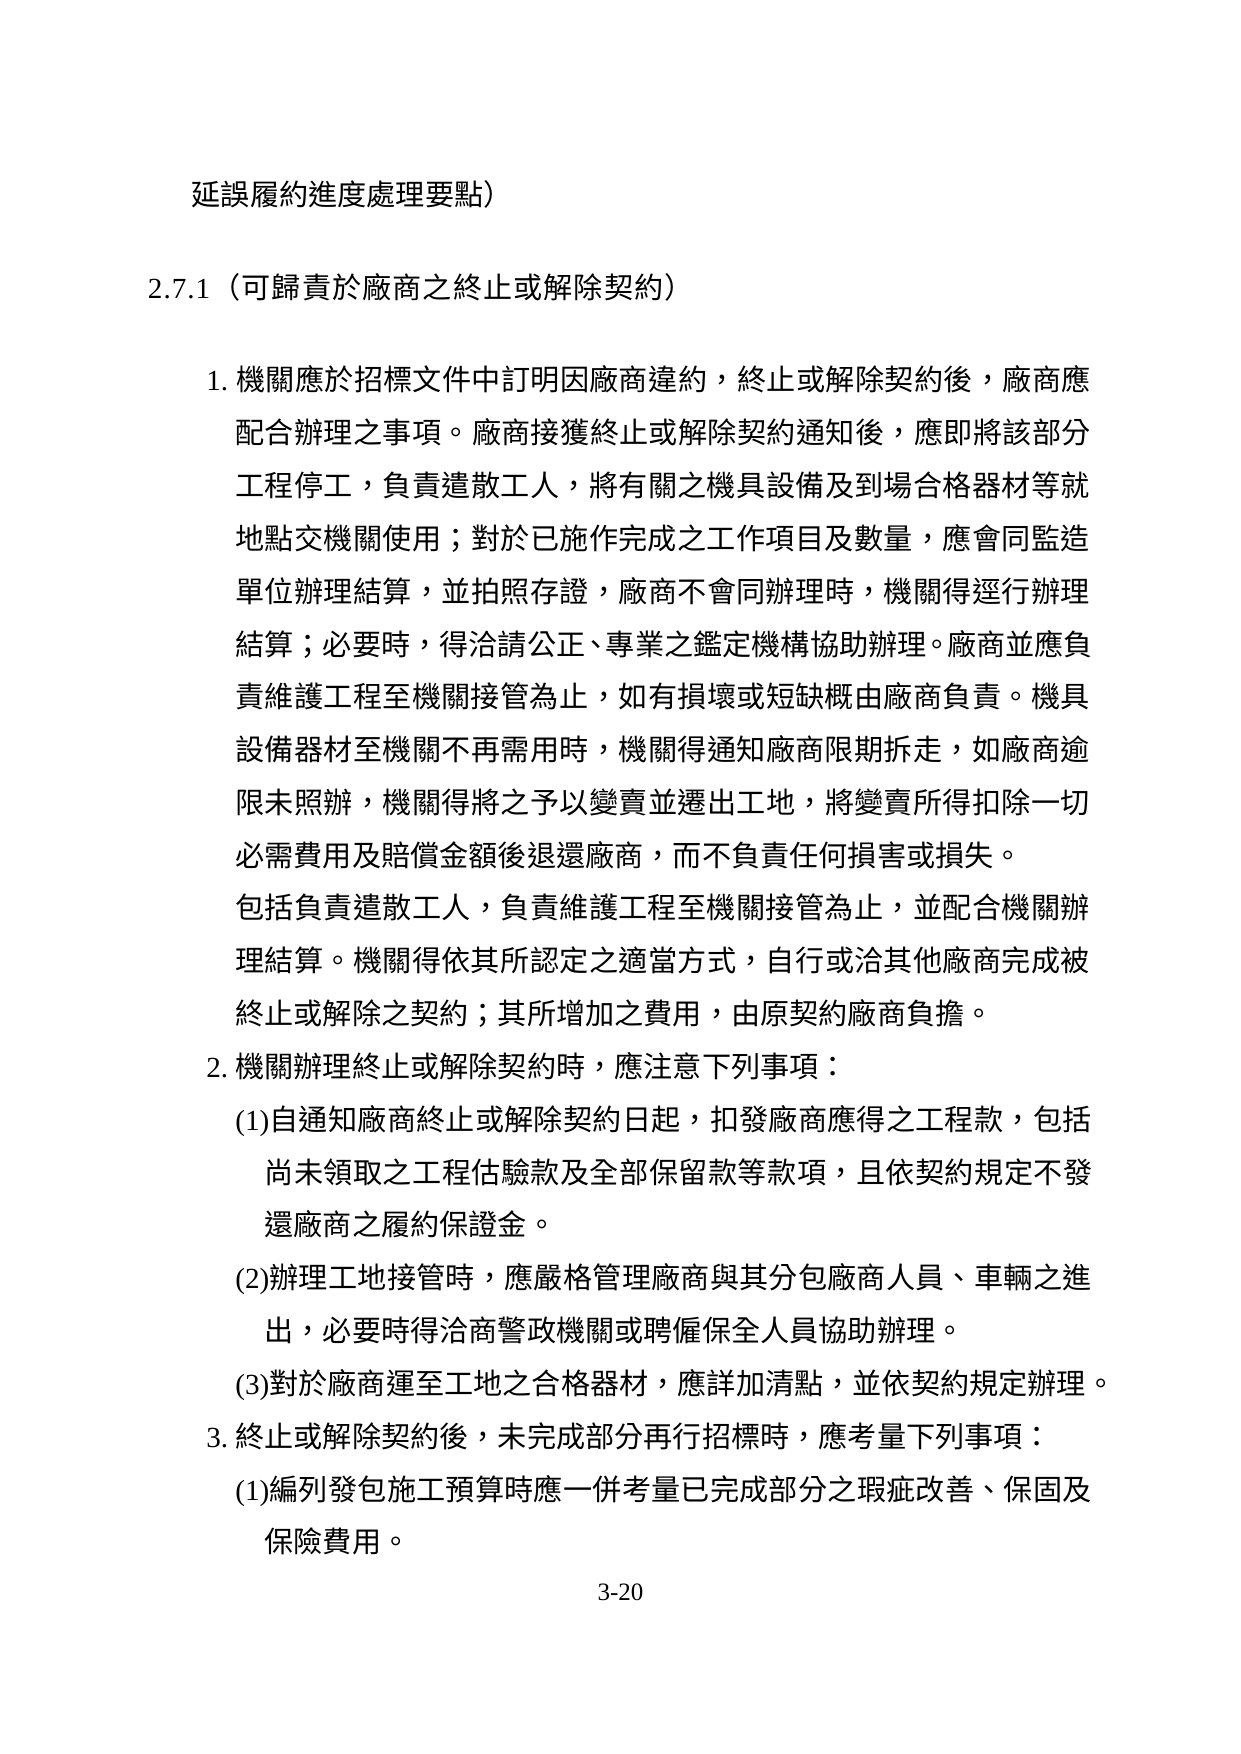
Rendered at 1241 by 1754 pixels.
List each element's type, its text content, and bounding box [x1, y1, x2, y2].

text (1)編列發包施工預算時應一併考量已完成部分之瑕疵改善、保固及保險費用。 [235, 1466, 1092, 1561]
subtitle 延誤履約進度處理要點） [148, 172, 1092, 214]
text 1. 機關應於招標文件中訂明因廠商違約，終止或解除契約後，廠商應配合辦理之事項。廠商接獲終止或解除契約通知後，應即將該部分工程停工，負責遣散工人，將有關之機具設備及到場合格器材等就地點交機關使用；對於已施作完成之工作項目及數量，應會同監造單位辦理結算，並拍照存證，廠商不會同辦理時，機關得逕行辦理結算；必要時，得洽請公正、專業之鑑定機構協助辦理。廠商並應負責維護工程至機關接管為止，如有損壞或短缺概由廠商負責。機具設備器材至機關不再需用時，機關得通知廠商限期拆走，如廠商逾限未照辦，機關得將之予以變賣並遷出工地，將變賣所得扣除一切必需費用及賠償金額後退還廠商，而不負責任何損害或損失。 [206, 357, 1092, 874]
subtitle 2.7.1（可歸責於廠商之終止或解除契約） [148, 264, 1092, 307]
text 2. 機關辦理終止或解除契約時，應注意下列事項： [206, 1043, 1092, 1086]
text 包括負責遣散工人，負責維護工程至機關接管為止，並配合機關辦理結算。機關得依其所認定之適當方式，自行或洽其他廠商完成被終止或解除之契約；其所增加之費用，由原契約廠商負擔。 [235, 885, 1092, 1033]
text (3)對於廠商運至工地之合格器材，應詳加清點，並依契約規定辦理。 [235, 1360, 1092, 1403]
text (1)自通知廠商終止或解除契約日起，扣發廠商應得之工程款，包括尚未領取之工程估驗款及全部保留款等款項，且依契約規定不發還廠商之履約保證金。 [235, 1096, 1092, 1244]
text (2)辦理工地接管時，應嚴格管理廠商與其分包廠商人員、車輛之進出，必要時得洽商警政機關或聘僱保全人員協助辦理。 [235, 1255, 1092, 1350]
text 3. 終止或解除契約後，未完成部分再行招標時，應考量下列事項： [206, 1413, 1092, 1456]
